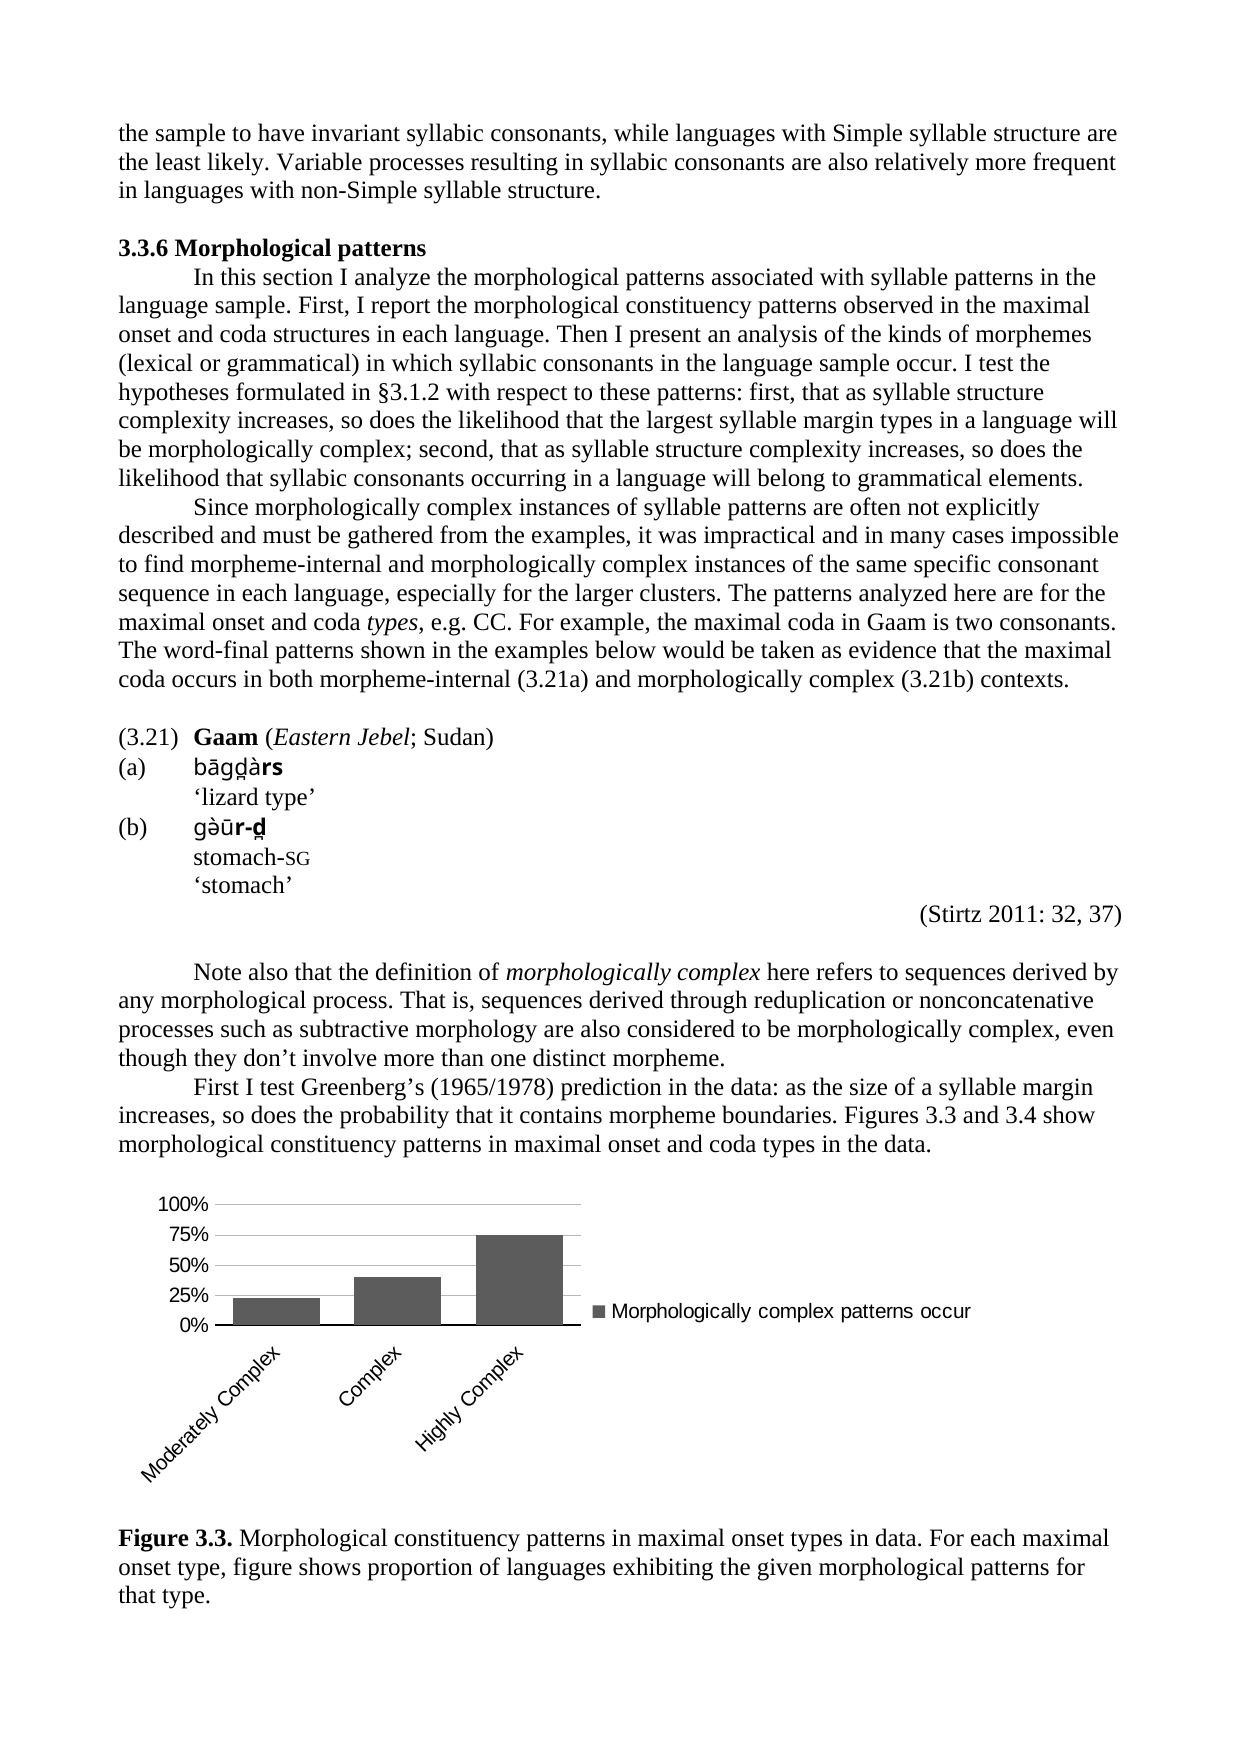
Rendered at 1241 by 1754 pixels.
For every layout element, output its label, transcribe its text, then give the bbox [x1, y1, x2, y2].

text Note also that the definition of morphologically complex here refers to sequences derived by any morphological process. That is, sequences derived through reduplication or nonconcatenative processes such as subtractive morphology are also considered to be morphologically complex, even though they don’t involve more than one distinct morpheme. [118, 957, 1122, 1072]
text stomach-sg [193, 842, 1122, 871]
text Figure 3.3. Morphological constituency patterns in maximal onset types in data. For each maximal onset type, figure shows proportion of languages exhibiting the given morphological patterns for that type. [118, 1523, 1122, 1609]
text (a) bāɡd̪àrs [118, 751, 1122, 782]
subtitle 3.3.6 Morphological patterns [118, 233, 1122, 262]
text (3.21) Gaam (Eastern Jebel; Sudan) [118, 722, 1122, 751]
text In this section I analyze the morphological patterns associated with syllable patterns in the language sample. First, I report the morphological constituency patterns observed in the maximal onset and coda structures in each language. Then I present an analysis of the kinds of morphemes (lexical or grammatical) in which syllabic consonants in the language sample occur. I test the hypotheses formulated in §3.1.2 with respect to these patterns: first, that as syllable structure complexity increases, so does the likelihood that the largest syllable margin types in a language will be morphologically complex; second, that as syllable structure complexity increases, so does the likelihood that syllabic consonants occurring in a language will belong to grammatical elements. [118, 262, 1122, 492]
text the sample to have invariant syllabic consonants, while languages with Simple syllable structure are the least likely. Variable processes resulting in syllabic consonants are also relatively more frequent in languages with non-Simple syllable structure. [118, 118, 1122, 204]
text First I test Greenberg’s (1965/1978) prediction in the data: as the size of a syllable margin increases, so does the probability that it contains morpheme boundaries. Figures 3.3 and 3.4 show morphological constituency patterns in maximal onset and coda types in the data. [118, 1072, 1122, 1158]
text (b) ɡə̀ūr-d̪ [118, 811, 1122, 842]
text Since morphologically complex instances of syllable patterns are often not explicitly described and must be gathered from the examples, it was impractical and in many cases impossible to find morpheme-internal and morphologically complex instances of the same specific consonant sequence in each language, especially for the larger clusters. The patterns analyzed here are for the maximal onset and coda types, e.g. CC. For example, the maximal coda in Gaam is two consonants. The word-final patterns shown in the examples below would be taken as evidence that the maximal coda occurs in both morpheme-internal (3.21a) and morphologically complex (3.21b) contexts. [118, 492, 1122, 693]
text ‘lizard type’ [193, 782, 1122, 811]
text ‘stomach’ [193, 871, 1122, 899]
text (Stirtz 2011: 32, 37) [118, 899, 1122, 928]
